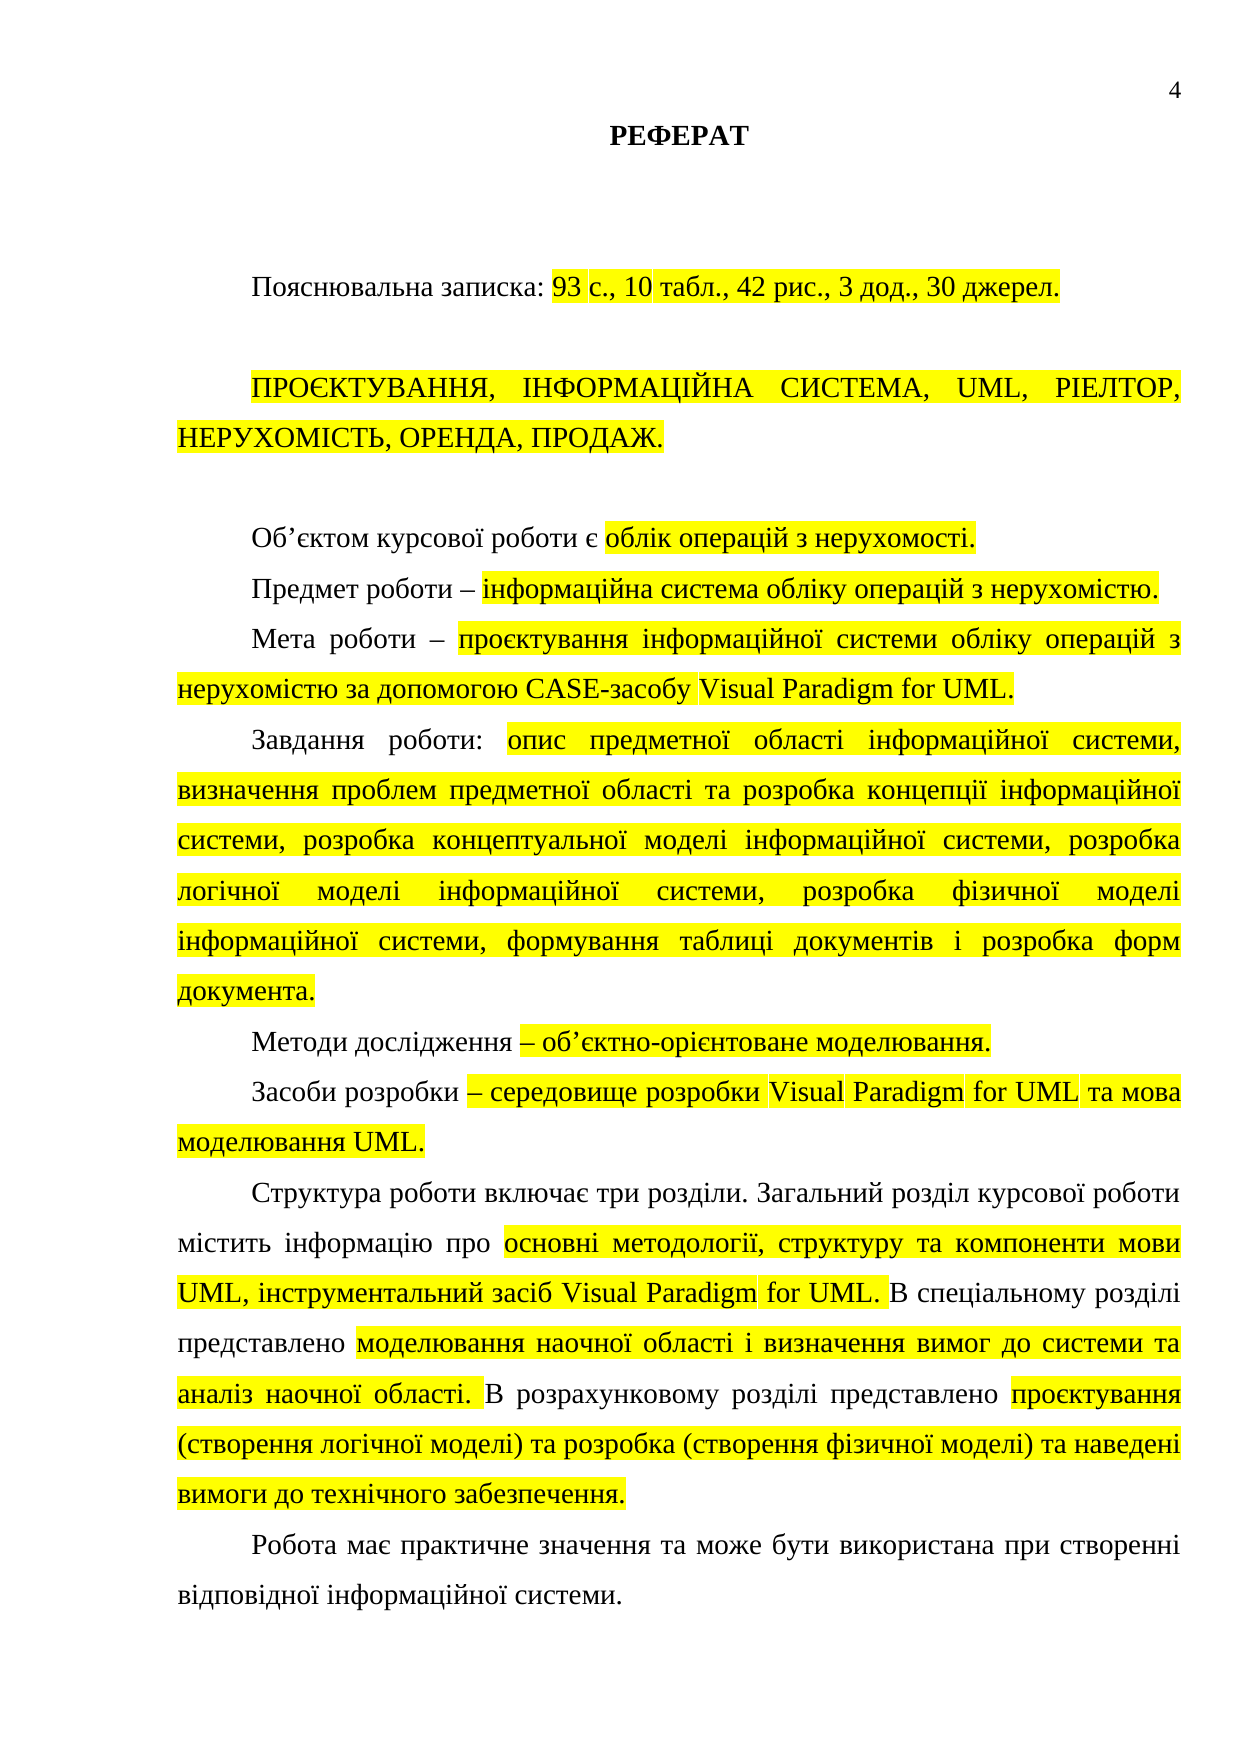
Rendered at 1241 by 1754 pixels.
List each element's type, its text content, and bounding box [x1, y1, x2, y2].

text Методи дослідження – об’єктно-орієнтоване моделювання. [177, 1024, 1181, 1057]
text Структура роботи включає три розділи. Загальний розділ курсової роботи містить інформацію про основні методології, структуру та компоненти мови UML, інструментальний засіб Visual Paradigm for UML. В спеціальному розділі представлено моделювання наочної області і визначення вимог до системи та аналіз наочної області. В розрахунковому розділі представлено проєктування (створення логічної моделі) та розробка (створення фізичної моделі) та наведені вимоги до технічного забезпечення. [177, 1175, 1181, 1510]
text Предмет роботи – інформаційна система обліку операцій з нерухомістю. [177, 571, 1181, 604]
text Об’єктом курсової роботи є облік операцій з нерухомості. [177, 521, 1181, 554]
text Пояснювальна записка: 93 с., 10 табл., 42 рис., 3 дод., 30 джерел. [177, 269, 1181, 303]
text Мета роботи – проєктування інформаційної системи обліку операцій з нерухомістю за допомогою CASE-засобу Visual Paradigm for UML. [177, 621, 1181, 705]
text Засоби розробки – середовище розробки Visual Paradigm for UML та мова моделювання UML. [177, 1074, 1181, 1158]
text Завдання роботи: опис предметної області інформаційної системи, визначення проблем предметної області та розробка концепції інформаційної системи, розробка концептуальної моделі інформаційної системи, розробка логічної моделі інформаційної системи, розробка фізичної моделі інформаційної системи, формування таблиці документів і розробка форм документа. [177, 722, 1181, 1007]
text Реферат [177, 118, 1181, 152]
text Робота має практичне значення та може бути використана при створенні відповідної інформаційної системи. [177, 1527, 1181, 1611]
text ПРОЄКТУВАННЯ, ІНФОРМАЦІЙНА СИСТЕМА, UML, РІЕЛТОР, НЕРУХОМІСТЬ, ОРЕНДА, ПРОДАЖ. [177, 370, 1181, 453]
